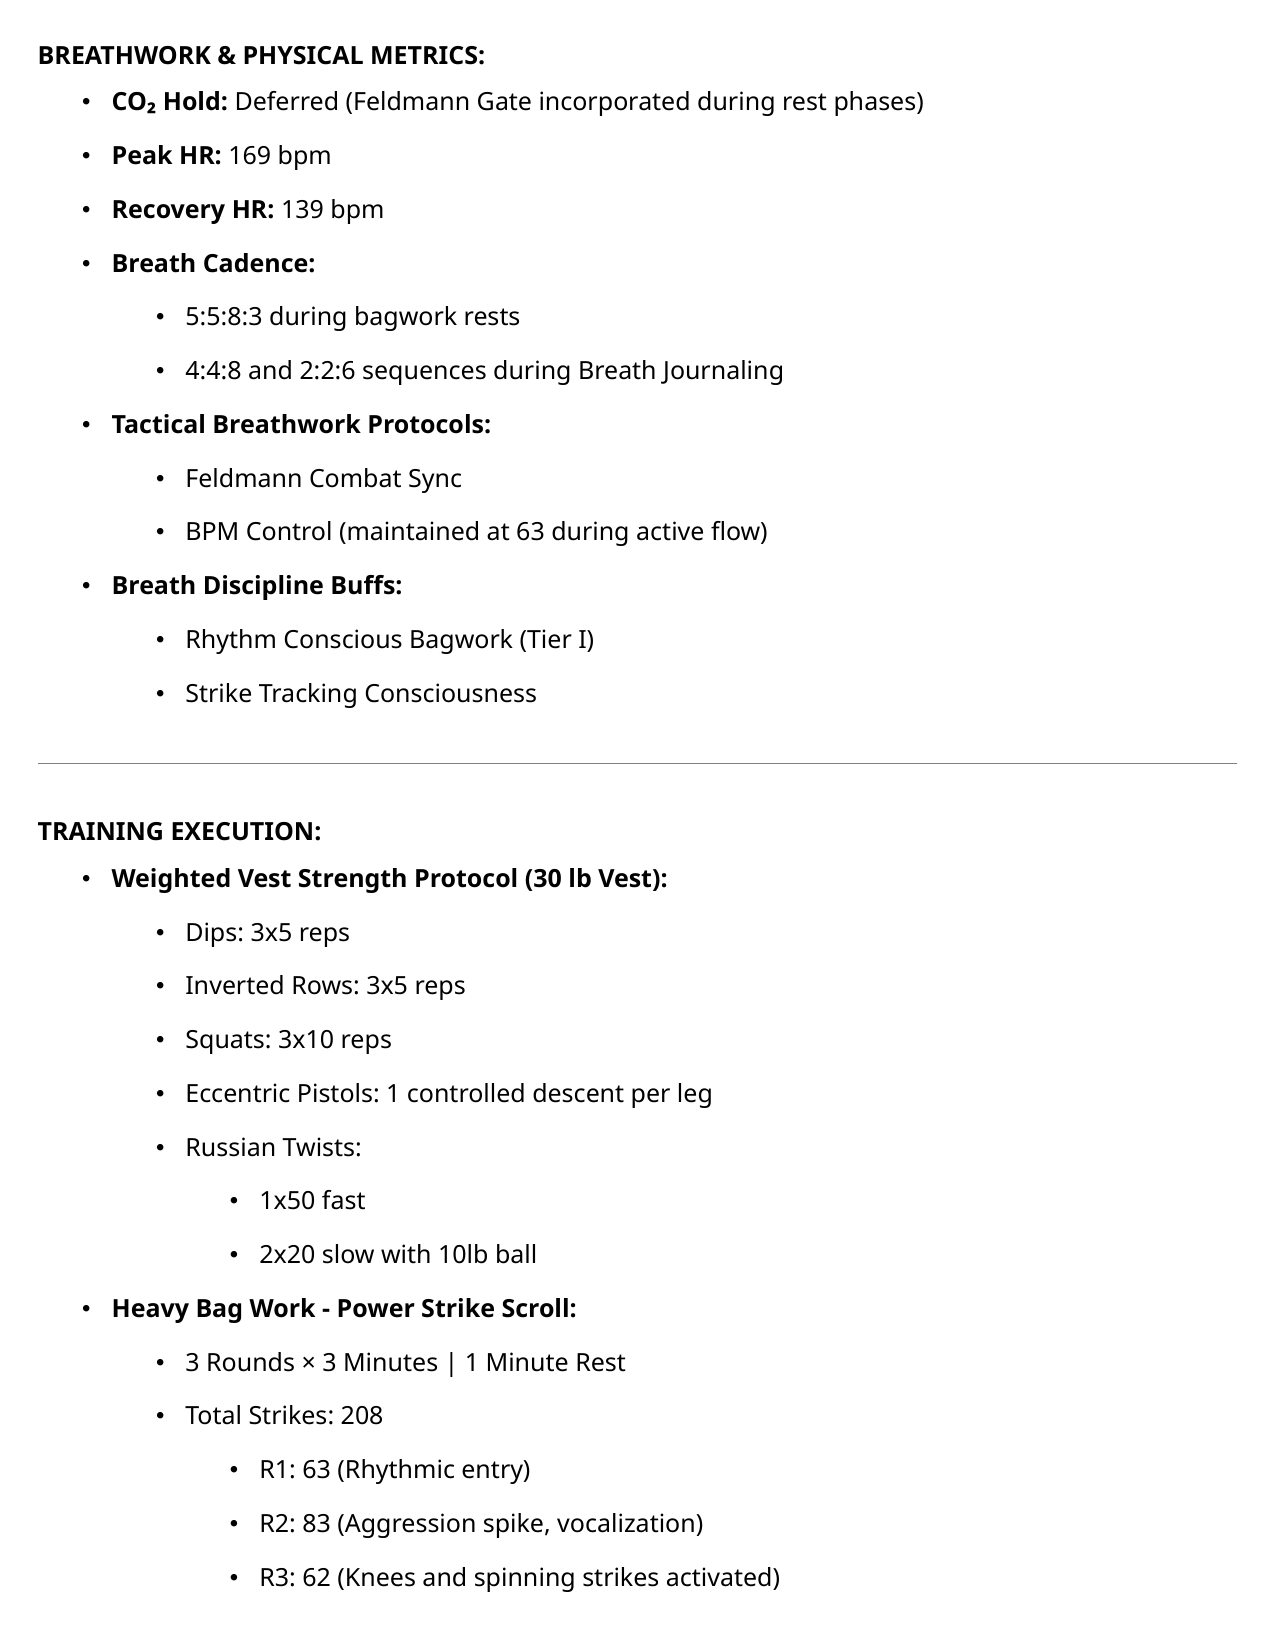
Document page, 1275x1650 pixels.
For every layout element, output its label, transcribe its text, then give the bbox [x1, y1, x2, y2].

list R2: 83 (Aggression spike, vocalization) [229, 1505, 1237, 1539]
list R1: 63 (Rhythmic entry) [229, 1452, 1237, 1486]
subtitle BREATHWORK & PHYSICAL METRICS: [37, 37, 1237, 72]
list Dips: 3x5 reps [156, 914, 1237, 948]
list Squats: 3x10 reps [156, 1022, 1237, 1056]
list Inverted Rows: 3x5 reps [156, 968, 1237, 1002]
list Peak HR: 169 bpm [82, 138, 1237, 172]
list Rhythm Conscious Bagwork (Tier I) [156, 622, 1237, 656]
list Recovery HR: 139 bpm [82, 192, 1237, 226]
list Feldmann Combat Sync [156, 460, 1237, 494]
list Eccentric Pistols: 1 controlled descent per leg [156, 1075, 1237, 1109]
list 2x20 slow with 10lb ball [229, 1237, 1237, 1271]
subtitle TRAINING EXECUTION: [37, 814, 1237, 848]
list 3 Rounds × 3 Minutes | 1 Minute Rest [156, 1344, 1237, 1378]
list Weighted Vest Strength Protocol (30 lb Vest): [82, 860, 1237, 894]
list 5:5:8:3 during bagwork rests [156, 299, 1237, 333]
list Tactical Breathwork Protocols: [82, 407, 1237, 441]
list Total Strikes: 208 [156, 1398, 1237, 1432]
list CO₂ Hold: Deferred (Feldmann Gate incorporated during rest phases) [82, 84, 1237, 118]
list 1x50 fast [229, 1183, 1237, 1217]
list Russian Twists: [156, 1129, 1237, 1163]
list R3: 62 (Knees and spinning strikes activated) [229, 1559, 1237, 1593]
list Heavy Bag Work - Power Strike Scroll: [82, 1290, 1237, 1324]
list BPM Control (maintained at 63 during active flow) [156, 514, 1237, 548]
list Breath Discipline Buffs: [82, 568, 1237, 602]
list Breath Cadence: [82, 245, 1237, 279]
list 4:4:8 and 2:2:6 sequences during Breath Journaling [156, 353, 1237, 387]
list Strike Tracking Consciousness [156, 675, 1237, 709]
